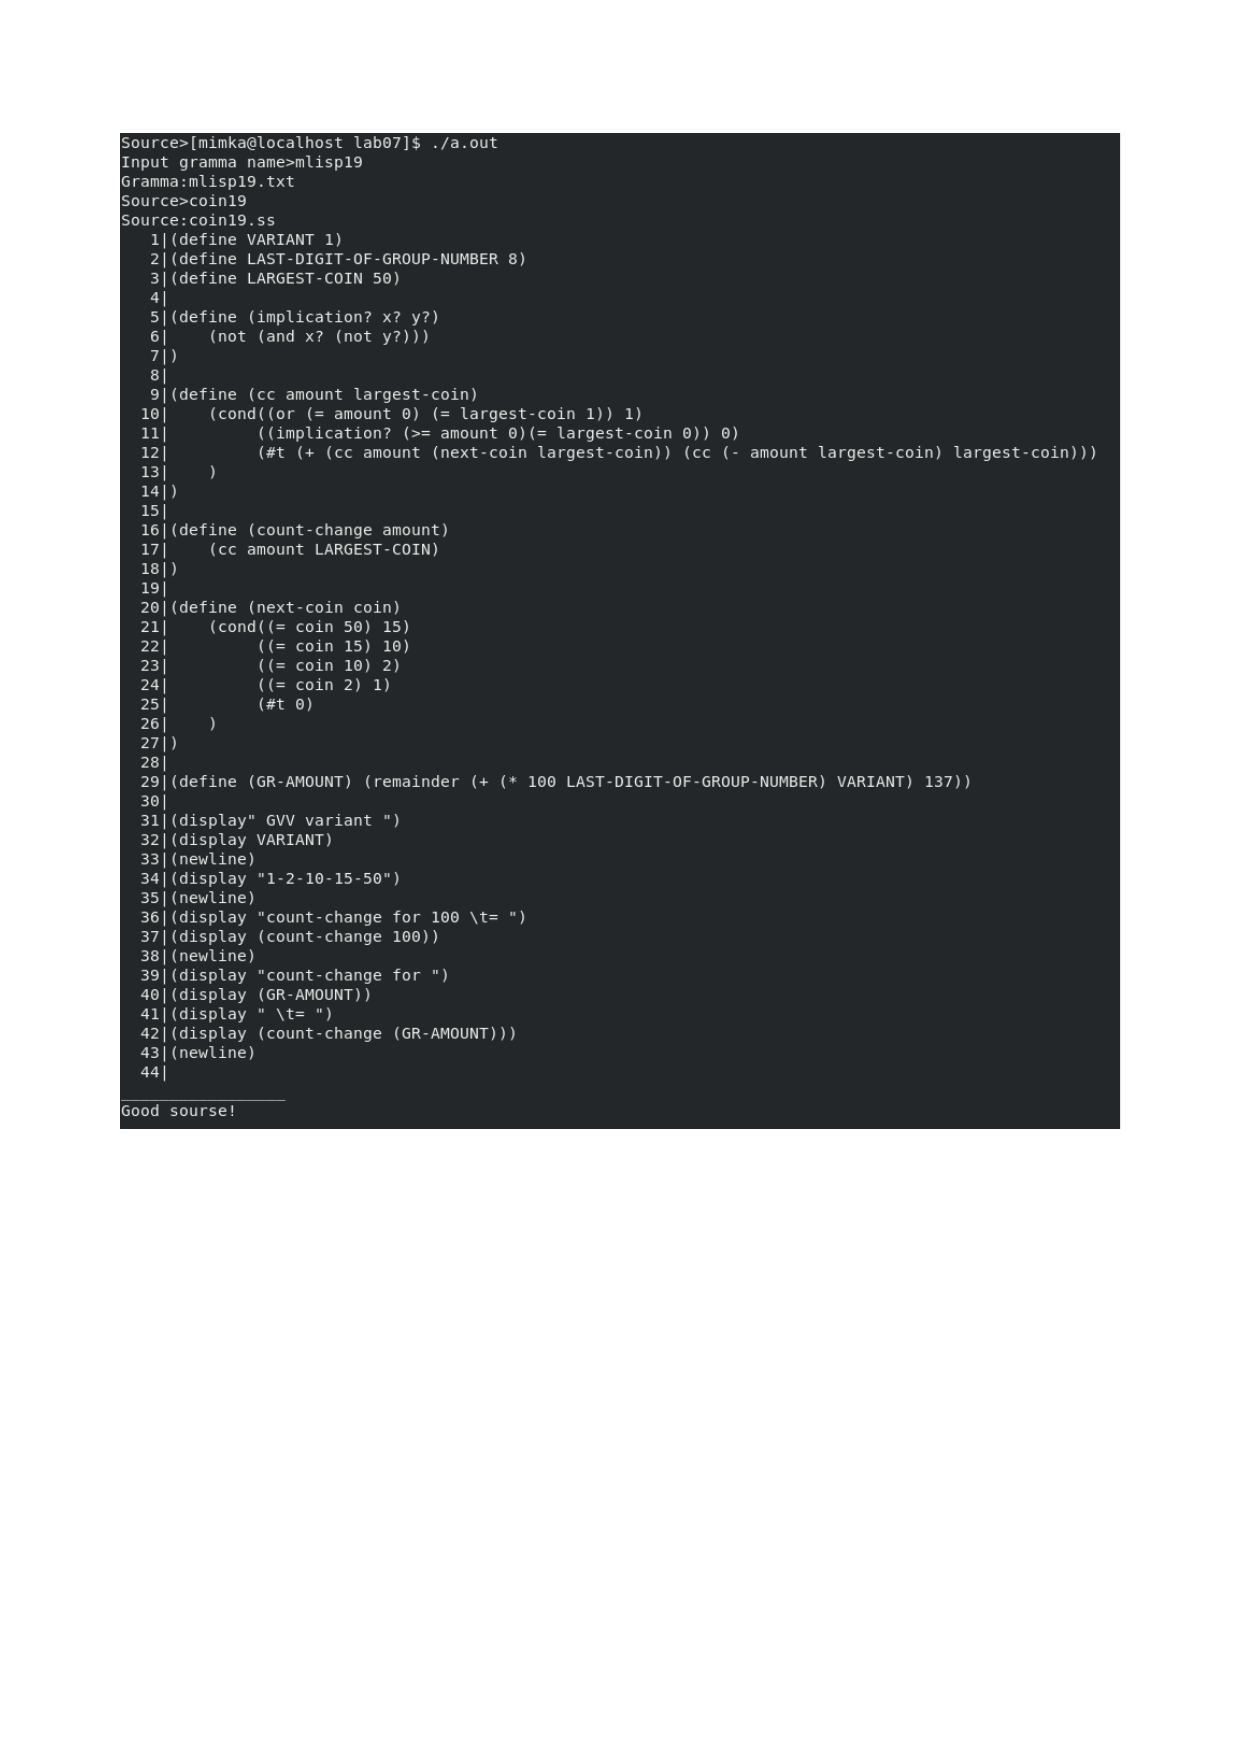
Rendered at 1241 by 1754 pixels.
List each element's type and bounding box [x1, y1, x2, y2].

picture [120, 133, 1121, 1129]
